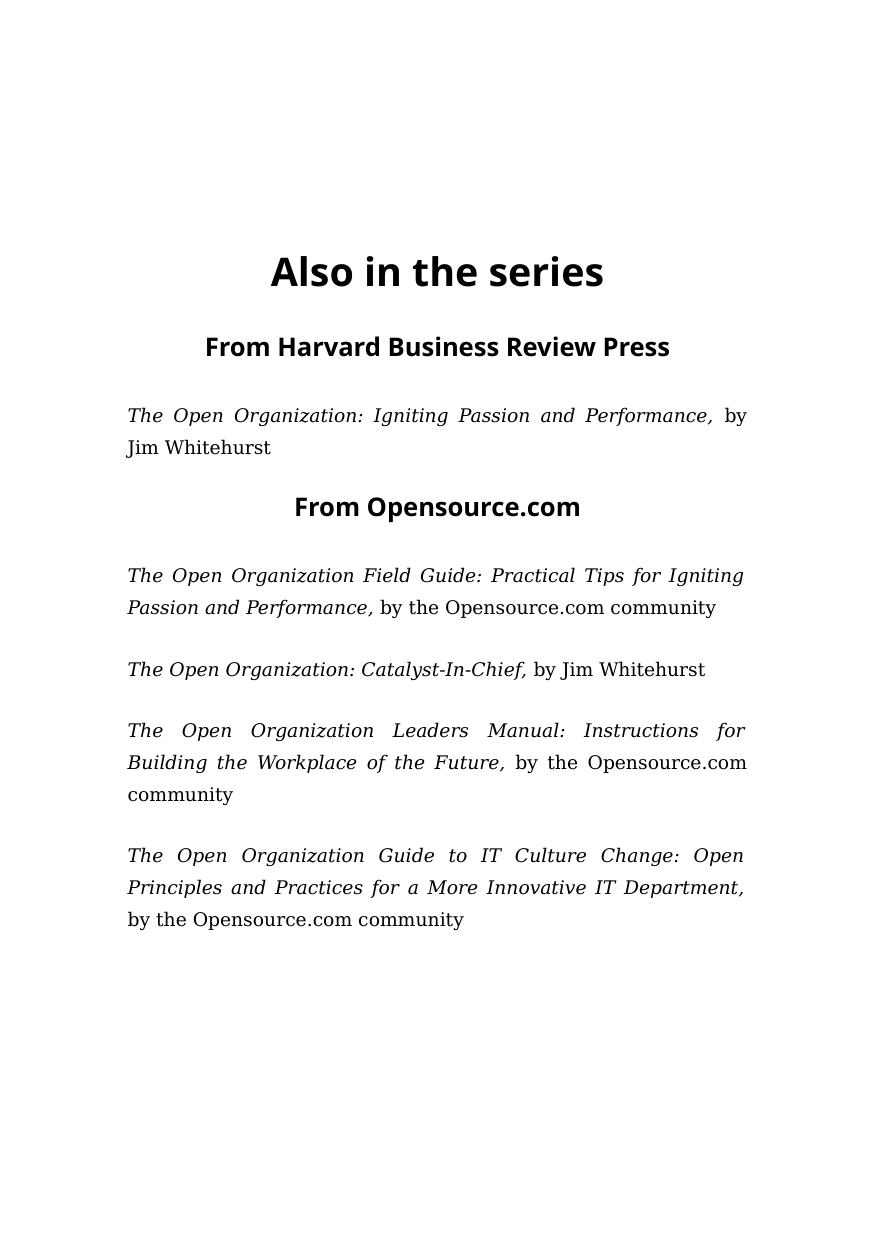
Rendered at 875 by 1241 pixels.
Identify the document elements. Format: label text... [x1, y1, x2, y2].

subtitle From Opensource.com [127, 493, 747, 523]
text The Open Organization Field Guide: Practical Tips for Igniting Passion and Performance, by the Opensource.com community [127, 565, 747, 619]
text The Open Organization: Igniting Passion and Performance, by Jim Whitehurst [127, 405, 747, 458]
subtitle Also in the series [127, 250, 747, 296]
text The Open Organization Leaders Manual: Instructions for Building the Workplace of the Future, by the Opensource.com community [127, 720, 747, 806]
text The Open Organization Guide to IT Culture Change: Open Principles and Practices for a More Innovative IT Department, by the Opensource.com community [127, 845, 747, 931]
subtitle From Harvard Business Review Press [127, 333, 747, 362]
text The Open Organization: Catalyst-In-Chief, by Jim Whitehurst [127, 659, 747, 681]
